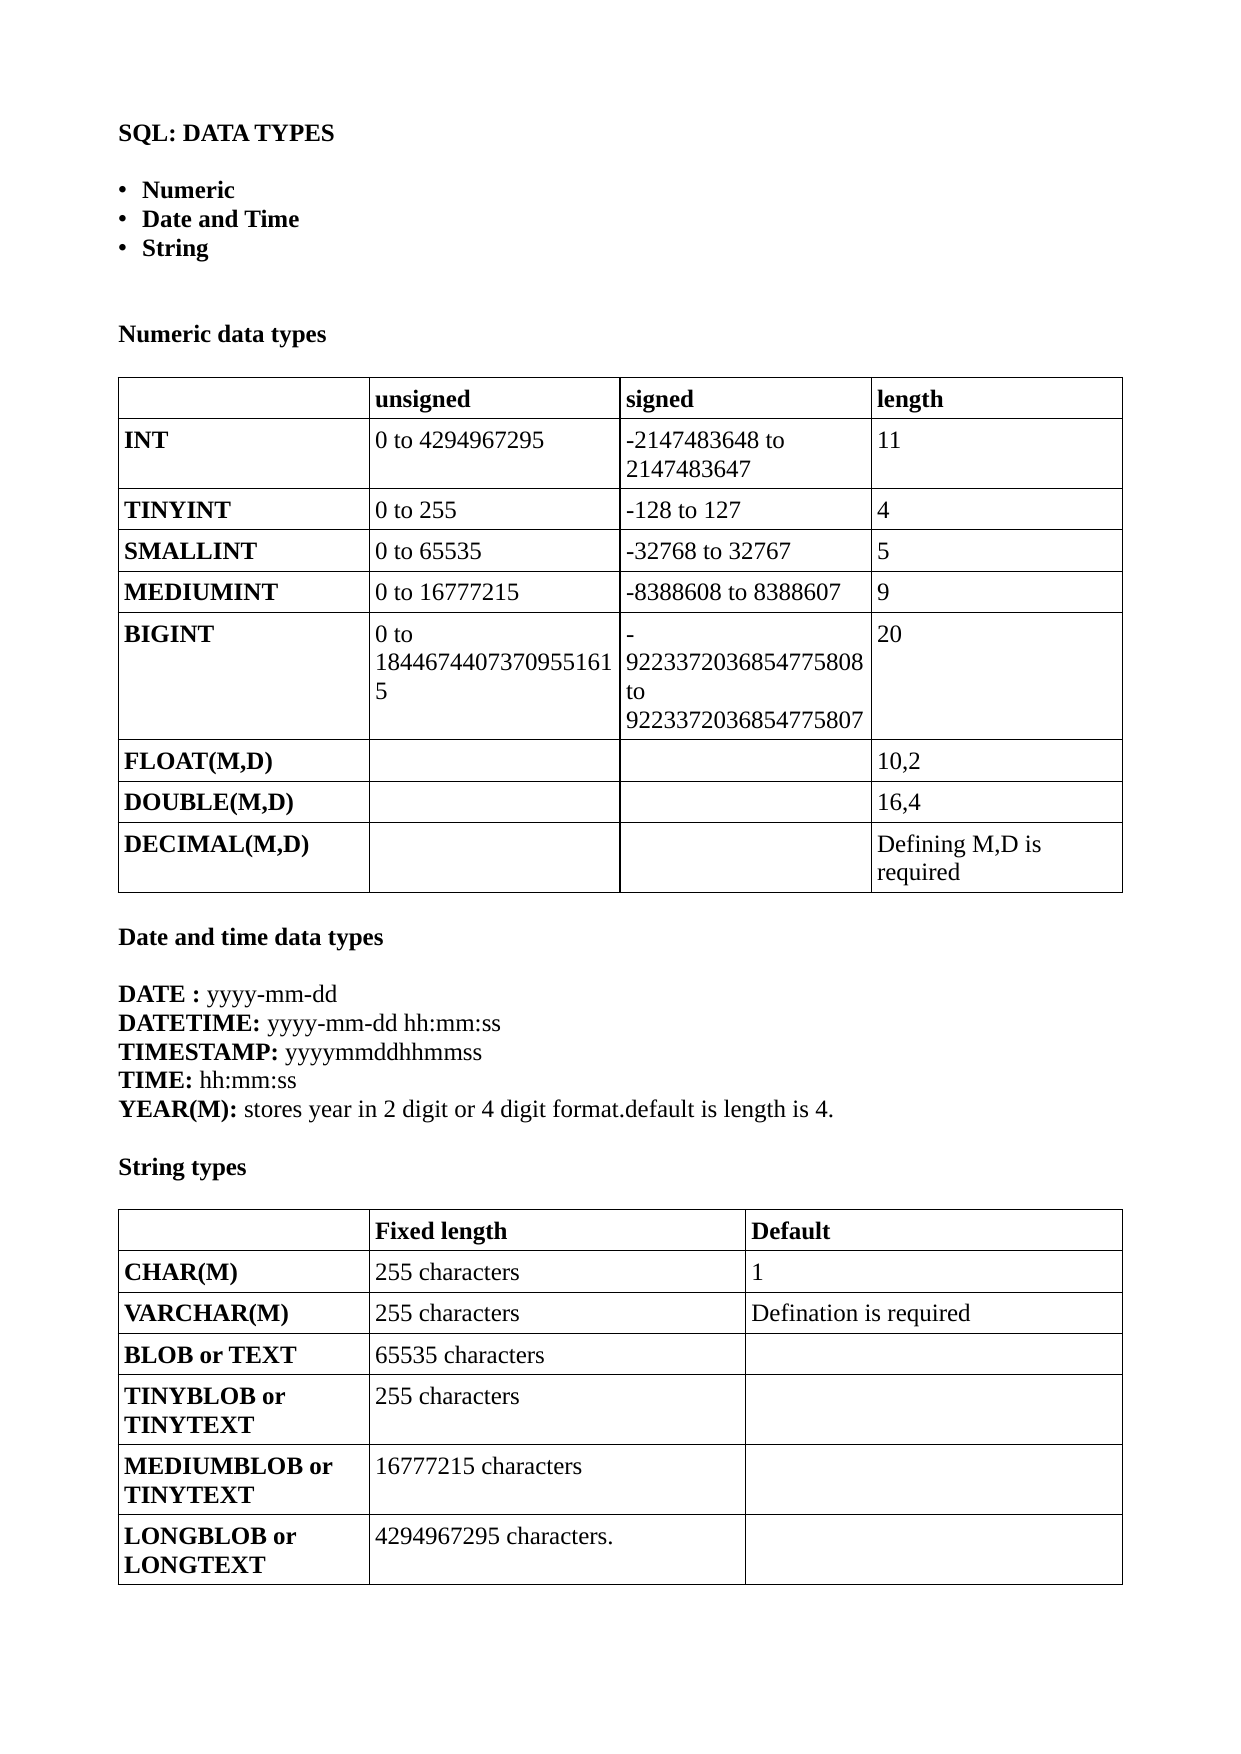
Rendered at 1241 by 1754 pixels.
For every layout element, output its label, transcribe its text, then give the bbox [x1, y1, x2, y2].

table_header [119, 1210, 369, 1250]
table_cell 1 [746, 1251, 1122, 1292]
table_header Default [746, 1210, 1122, 1250]
table_cell 16777215 characters [370, 1445, 745, 1514]
table_cell -8388608 to 8388607 [621, 572, 871, 612]
table_cell [746, 1515, 1122, 1584]
table_cell INT [119, 419, 369, 488]
table_header [119, 378, 369, 418]
table_cell Defination is required [746, 1293, 1122, 1333]
table_cell 0 to 65535 [370, 530, 619, 571]
table_cell 16,4 [872, 782, 1122, 822]
table_cell DECIMAL(M,D) [119, 823, 369, 892]
table_cell -128 to 127 [621, 489, 871, 529]
text DATE : yyyy-mm-dd [118, 979, 1122, 1008]
text String types [118, 1152, 1122, 1180]
table_cell 0 to 16777215 [370, 572, 619, 612]
table_cell SMALLINT [119, 530, 369, 571]
text DATETIME: yyyy-mm-dd hh:mm:ss [118, 1008, 1122, 1037]
table_cell MEDIUMBLOB or TINYTEXT [119, 1445, 369, 1514]
text Date and time data types [118, 922, 1122, 950]
table_cell [621, 823, 871, 892]
table_cell 65535 characters [370, 1334, 745, 1374]
text YEAR(M): stores year in 2 digit or 4 digit format.default is length is 4. [118, 1094, 1122, 1123]
table_cell 0 to 255 [370, 489, 619, 529]
table_cell FLOAT(M,D) [119, 740, 369, 781]
text SQL: DATA TYPES [118, 118, 1122, 147]
list Numeric [118, 176, 1122, 204]
table_cell CHAR(M) [119, 1251, 369, 1292]
table_cell BLOB or TEXT [119, 1334, 369, 1374]
table_header length [872, 378, 1122, 418]
table_cell 4 [872, 489, 1122, 529]
table_cell 255 characters [370, 1375, 745, 1444]
table_cell TINYINT [119, 489, 369, 529]
table_cell 0 to 4294967295 [370, 419, 619, 488]
table_cell BIGINT [119, 613, 369, 739]
table_cell 11 [872, 419, 1122, 488]
table_cell MEDIUMINT [119, 572, 369, 612]
table_cell 5 [872, 530, 1122, 571]
table_cell [370, 823, 619, 892]
text TIMESTAMP: yyyymmddhhmmss [118, 1037, 1122, 1065]
table_cell LONGBLOB or LONGTEXT [119, 1515, 369, 1584]
table_header Fixed length [370, 1210, 745, 1250]
table_cell [370, 782, 619, 822]
table_cell [370, 740, 619, 781]
table_cell [621, 740, 871, 781]
text TIME: hh:mm:ss [118, 1065, 1122, 1094]
table_cell Defining M,D is required [872, 823, 1122, 892]
table_cell -32768 to 32767 [621, 530, 871, 571]
table_cell TINYBLOB or TINYTEXT [119, 1375, 369, 1444]
table_cell 9 [872, 572, 1122, 612]
table_cell [746, 1375, 1122, 1444]
table_cell 255 characters [370, 1293, 745, 1333]
table_cell 10,2 [872, 740, 1122, 781]
table_cell [746, 1334, 1122, 1374]
table_cell [746, 1445, 1122, 1514]
table_cell 255 characters [370, 1251, 745, 1292]
table_header signed [621, 378, 871, 418]
table_cell -2147483648 to 2147483647 [621, 419, 871, 488]
list Date and Time [118, 204, 1122, 233]
table_cell DOUBLE(M,D) [119, 782, 369, 822]
table_cell 4294967295 characters. [370, 1515, 745, 1584]
table_cell 0 to 18446744073709551615 [370, 613, 619, 739]
table_cell [621, 782, 871, 822]
list String [118, 233, 1122, 262]
table_cell -9223372036854775808 to 9223372036854775807 [621, 613, 871, 739]
text Numeric data types [118, 319, 1122, 348]
table_cell 20 [872, 613, 1122, 739]
table_cell VARCHAR(M) [119, 1293, 369, 1333]
table_header unsigned [370, 378, 619, 418]
